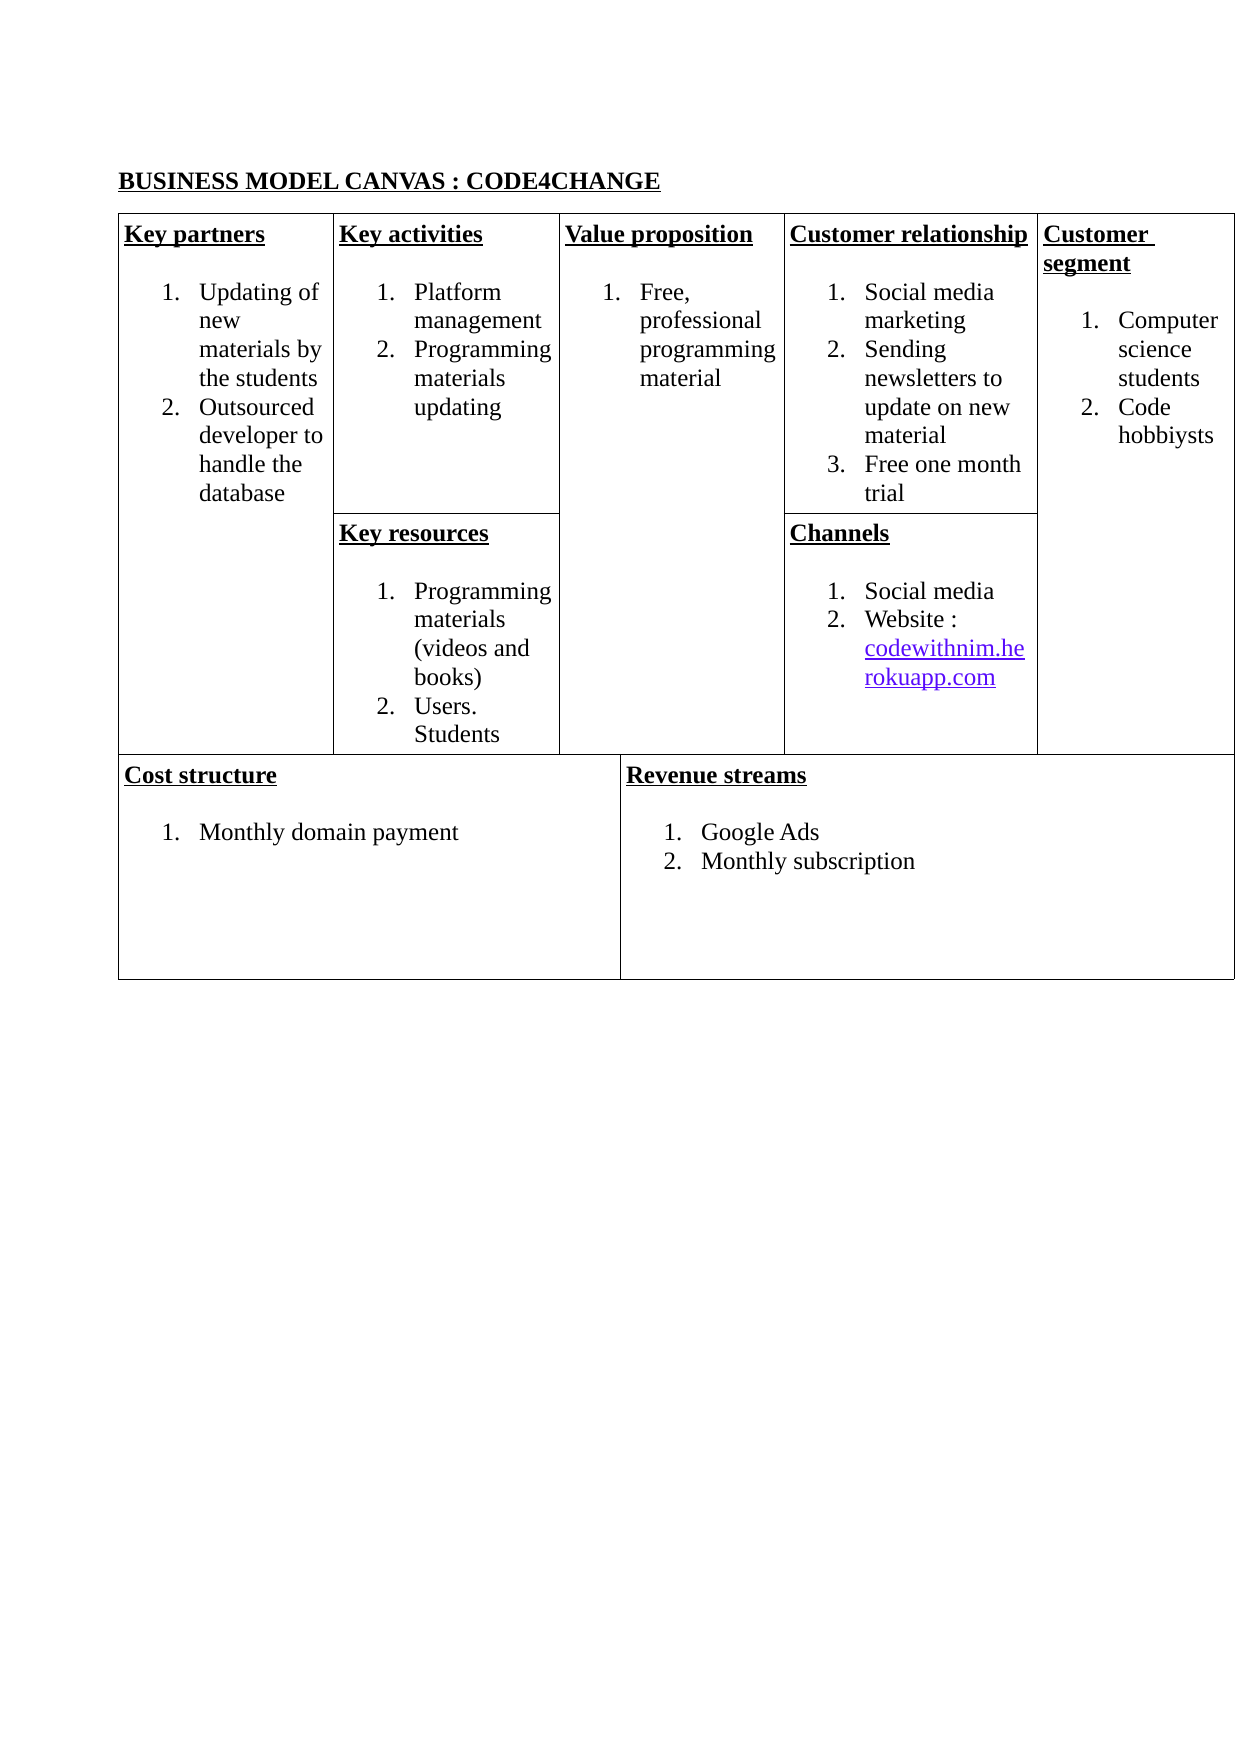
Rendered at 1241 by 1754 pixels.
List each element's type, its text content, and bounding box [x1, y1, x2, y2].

table_header Customer segment Computer science students Code hobbiysts [1038, 214, 1234, 754]
table_header Key partners Updating of new materials by the students Outsourced developer to handle the database [119, 214, 333, 754]
table_header Key activities Platform management Programming materials updating [334, 214, 559, 512]
text BUSINESS MODEL CANVAS : CODE4CHANGE [118, 166, 1122, 194]
table_header Value proposition Free, professional programming material [560, 214, 784, 754]
table_cell Key resources Programming materials (videos and books) Users. Students [334, 514, 559, 754]
table_header Customer relationship Social media marketing Sending newsletters to update on new material Free one month trial [785, 214, 1037, 512]
table_cell Channels Social media Website : codewithnim.herokuapp.com [785, 514, 1037, 754]
table_cell Revenue streams Google Ads Monthly subscription [621, 755, 1234, 979]
table_cell Cost structure Monthly domain payment [119, 755, 620, 979]
